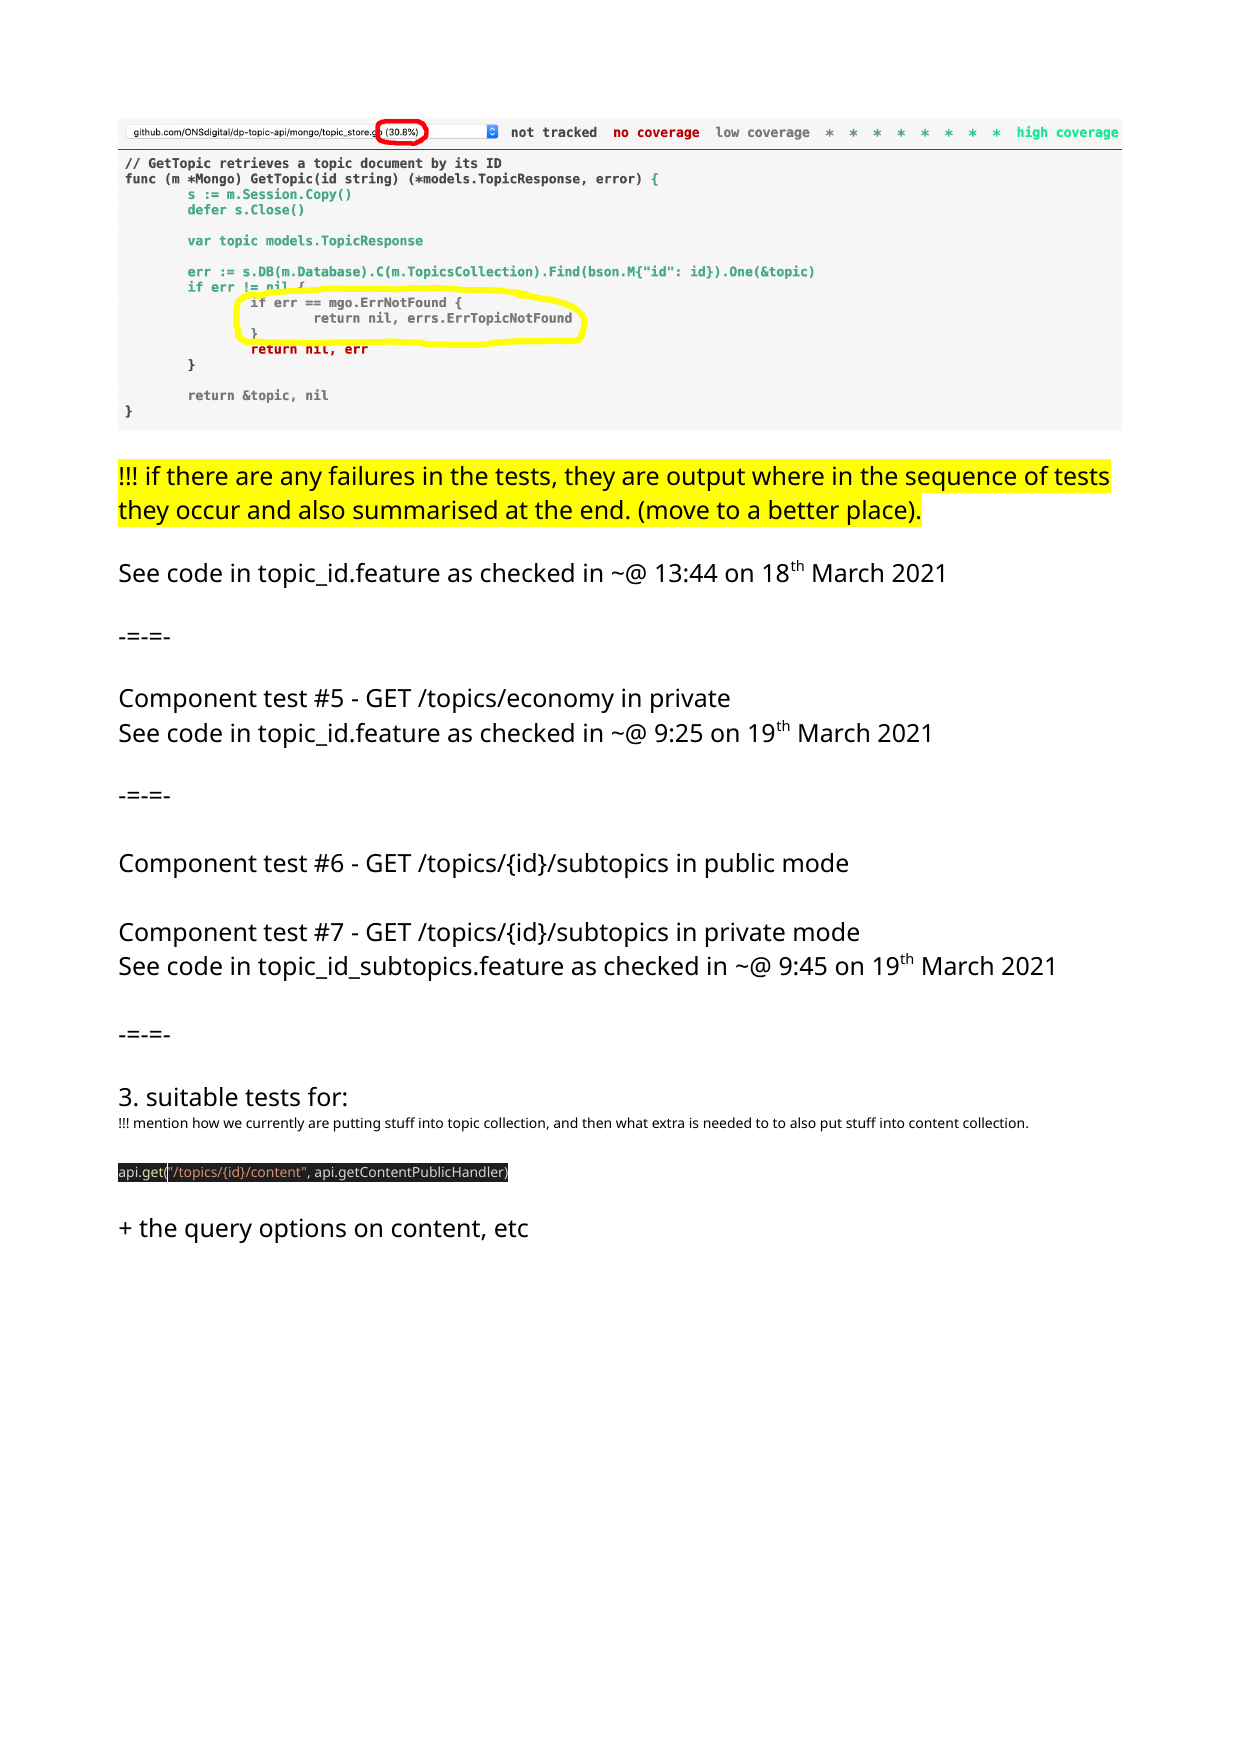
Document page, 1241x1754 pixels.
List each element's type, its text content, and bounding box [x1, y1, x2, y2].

text Component test #6 - GET /topics/{id}/subtopics in public mode [118, 846, 1122, 880]
text -=-=- [118, 778, 1122, 812]
text -=-=- [118, 618, 1122, 652]
text -=-=- [118, 1016, 1122, 1051]
text See code in topic_id_subtopics.feature as checked in ~@ 9:45 on 19th March 2021 [118, 948, 1122, 982]
text See code in topic_id.feature as checked in ~@ 9:25 on 19th March 2021 [118, 715, 1122, 749]
text !!! mention how we currently are putting stuff into topic collection, and then what extra is needed to to also put stuff into content collection. [118, 1113, 1122, 1132]
text Component test #7 - GET /topics/{id}/subtopics in private mode [118, 914, 1122, 948]
text Component test #5 - GET /topics/economy in private [118, 681, 1122, 715]
text 3. suitable tests for: [118, 1079, 1122, 1113]
picture [118, 118, 1123, 430]
text + the query options on content, etc [118, 1211, 1122, 1245]
text See code in topic_id.feature as checked in ~@ 13:44 on 18th March 2021 [118, 556, 1122, 589]
text api.get("/topics/{id}/content", api.getContentPublicHandler) [118, 1161, 1122, 1182]
text !!! if there are any failures in the tests, they are output where in the sequence of tests they occur and also summarised at the end. (move to a better place). [118, 459, 1122, 527]
